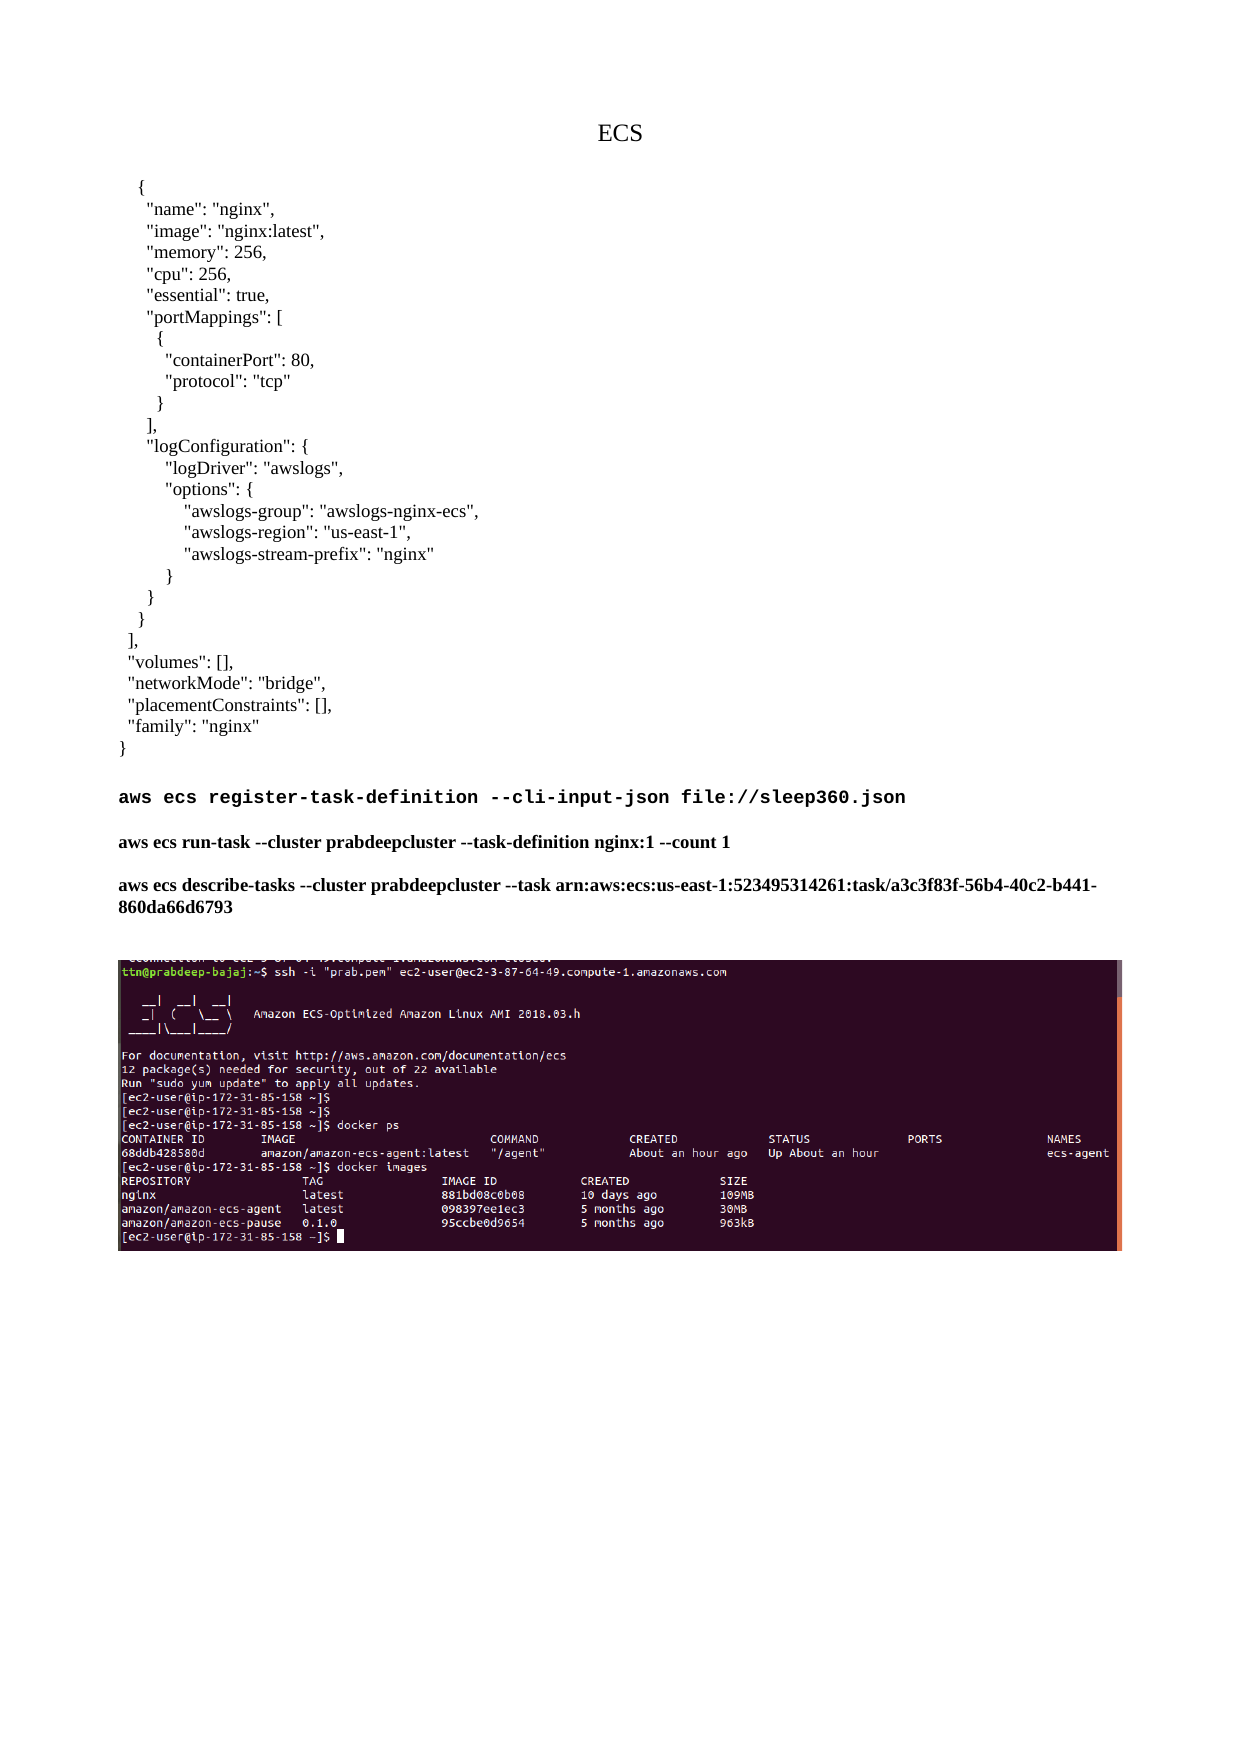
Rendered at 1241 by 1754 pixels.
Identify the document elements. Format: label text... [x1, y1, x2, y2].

text "placementConstraints": [], [118, 694, 1122, 715]
text "awslogs-stream-prefix": "nginx" [118, 543, 1122, 564]
picture [118, 960, 1123, 1251]
text "options": { [118, 478, 1122, 500]
text } [118, 586, 1122, 608]
text "name": "nginx", [118, 198, 1122, 219]
text } [118, 392, 1122, 413]
text } [118, 608, 1122, 629]
text aws ecs run-task --cluster prabdeepcluster --task-definition nginx:1 --count 1 [118, 831, 1122, 852]
text "protocol": "tcp" [118, 370, 1122, 392]
text } [118, 737, 1122, 758]
text "portMappings": [ [118, 306, 1122, 327]
text "containerPort": 80, [118, 349, 1122, 370]
text "cpu": 256, [118, 263, 1122, 284]
text } [118, 564, 1122, 586]
text { [118, 327, 1122, 349]
text "family": "nginx" [118, 715, 1122, 737]
text aws ecs register-task-definition --cli-input-json file://sleep360.json [118, 788, 1122, 809]
text "image": "nginx:latest", [118, 219, 1122, 241]
text "awslogs-region": "us-east-1", [118, 521, 1122, 543]
text "logDriver": "awslogs", [118, 457, 1122, 478]
text ], [118, 413, 1122, 435]
text "essential": true, [118, 284, 1122, 306]
text ], [118, 629, 1122, 651]
text "networkMode": "bridge", [118, 672, 1122, 694]
text "awslogs-group": "awslogs-nginx-ecs", [118, 500, 1122, 521]
text aws ecs describe-tasks --cluster prabdeepcluster --task arn:aws:ecs:us-east-1:523495314261:task/a3c3f83f-56b4-40c2-b441-860da66d6793 [118, 874, 1122, 917]
text "volumes": [], [118, 651, 1122, 672]
text "logConfiguration": { [118, 435, 1122, 457]
text "memory": 256, [118, 241, 1122, 263]
text { [118, 176, 1122, 198]
